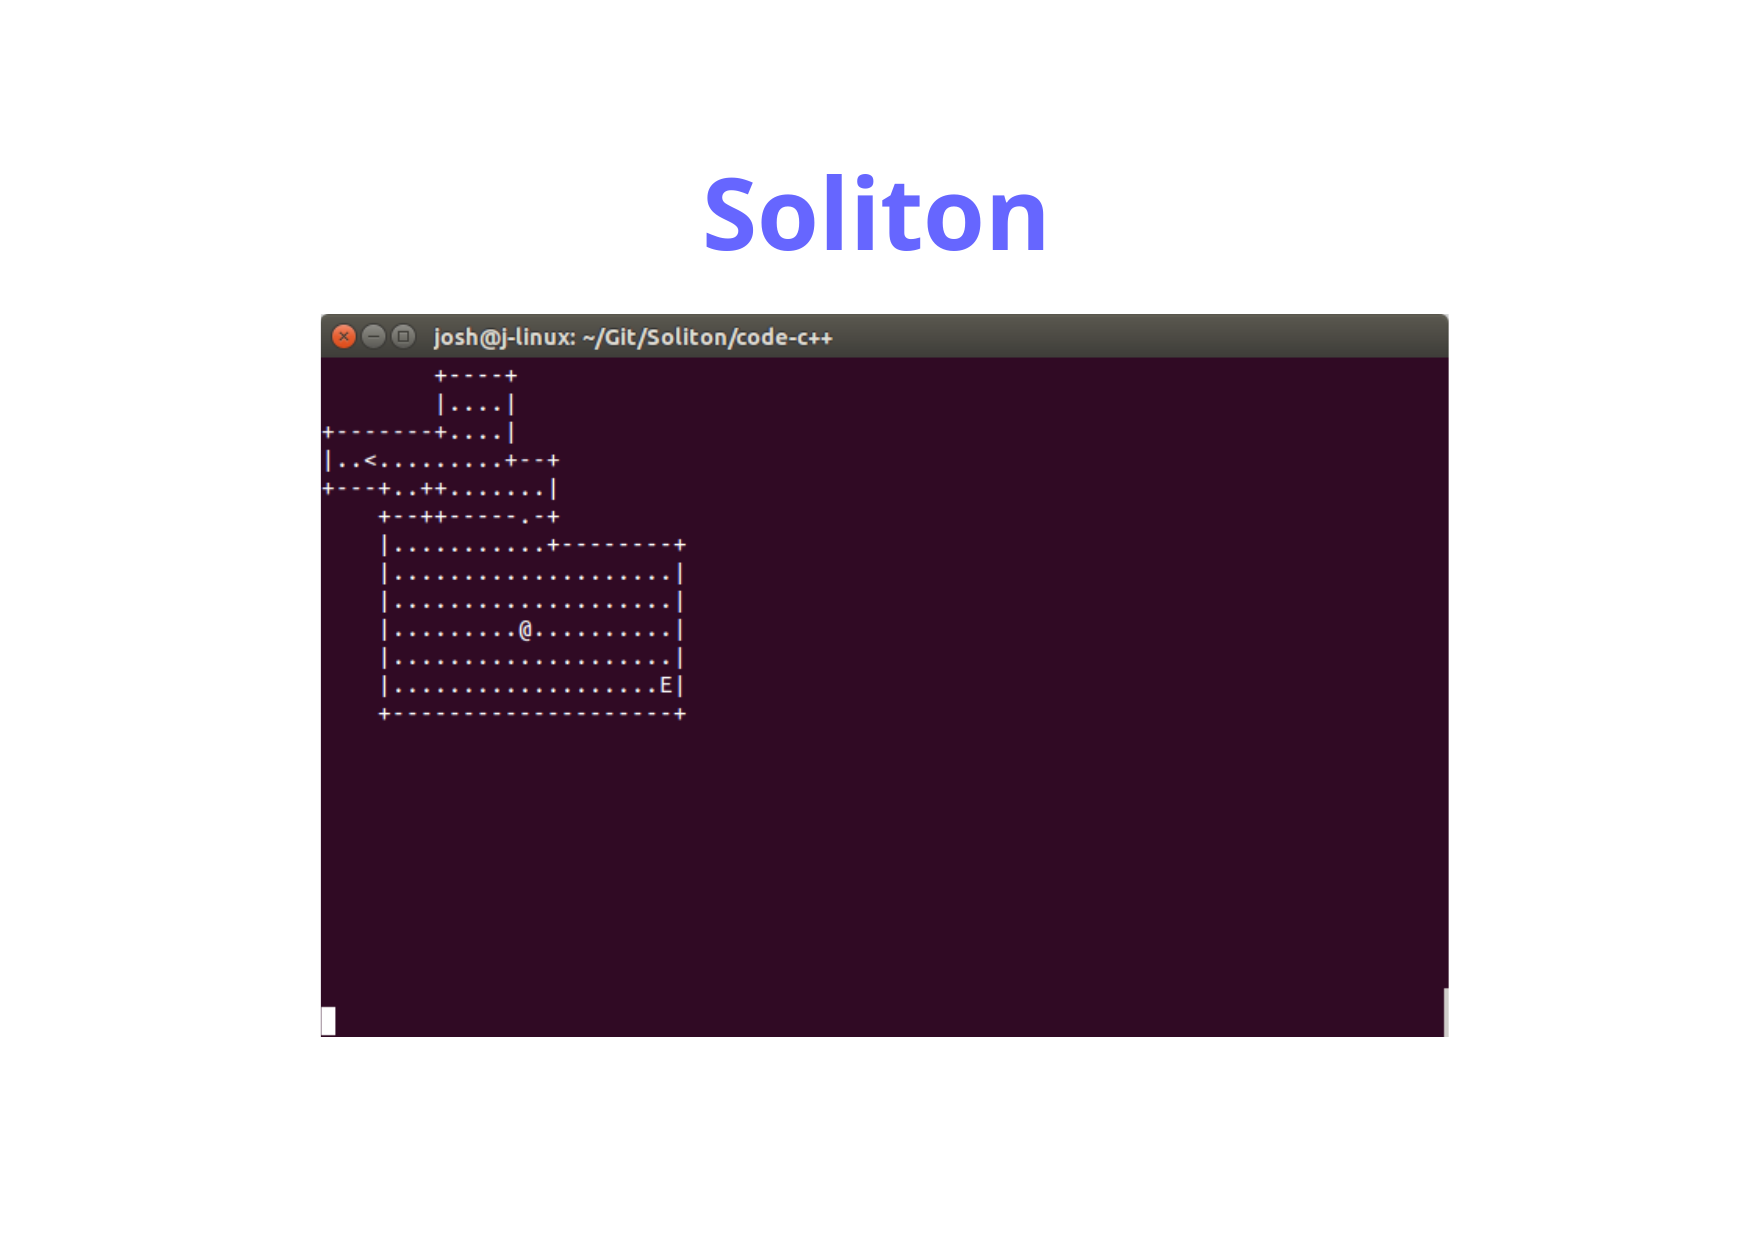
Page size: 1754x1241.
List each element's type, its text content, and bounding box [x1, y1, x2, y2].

title Soliton [118, 143, 1636, 279]
picture [320, 314, 1449, 1037]
